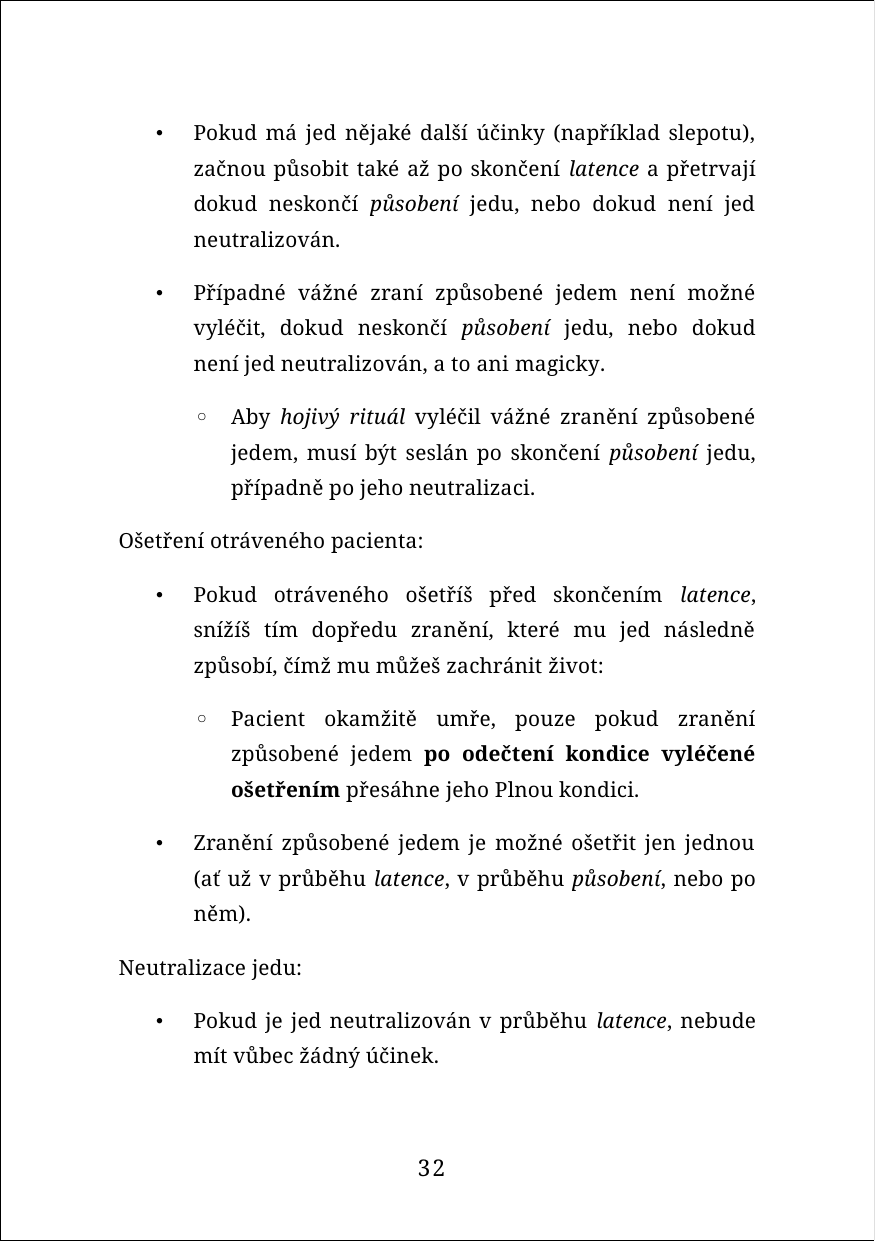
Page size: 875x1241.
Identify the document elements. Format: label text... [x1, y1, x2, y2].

text Neutralizace jedu: [118, 953, 756, 981]
list Pokud má jed nějaké další účinky (například slepotu), začnou působit také až po skončení latence a přetrvají dokud neskončí působení jedu, nebo dokud není jed neutralizován. [156, 118, 756, 253]
text Ošetření otráveného pacienta: [118, 527, 756, 555]
list Pokud je jed neutralizován v průběhu latence, nebude mít vůbec žádný účinek. [156, 1006, 756, 1070]
list Aby hojivý rituál vyléčil vážné zranění způsobené jedem, musí být seslán po skončení působení jedu, případně po jeho neutralizaci. [193, 402, 756, 502]
list Pokud otráveného ošetříš před skončením latence, snížíš tím dopředu zranění, které mu jed následně způsobí, čímž mu můžeš zachránit život: [156, 580, 756, 679]
list Zranění způsobené jedem je možné ošetřit jen jednou (ať už v průběhu latence, v průběhu působení, nebo po něm). [156, 828, 756, 928]
list Případné vážné zraní způsobené jedem není možné vyléčit, dokud neskončí působení jedu, nebo dokud není jed neutralizován, a to ani magicky. [156, 278, 756, 377]
list Pacient okamžitě umře, pouze pokud zranění způsobené jedem po odečtení kondice vyléčené ošetřením přesáhne jeho Plnou kondici. [193, 704, 756, 803]
